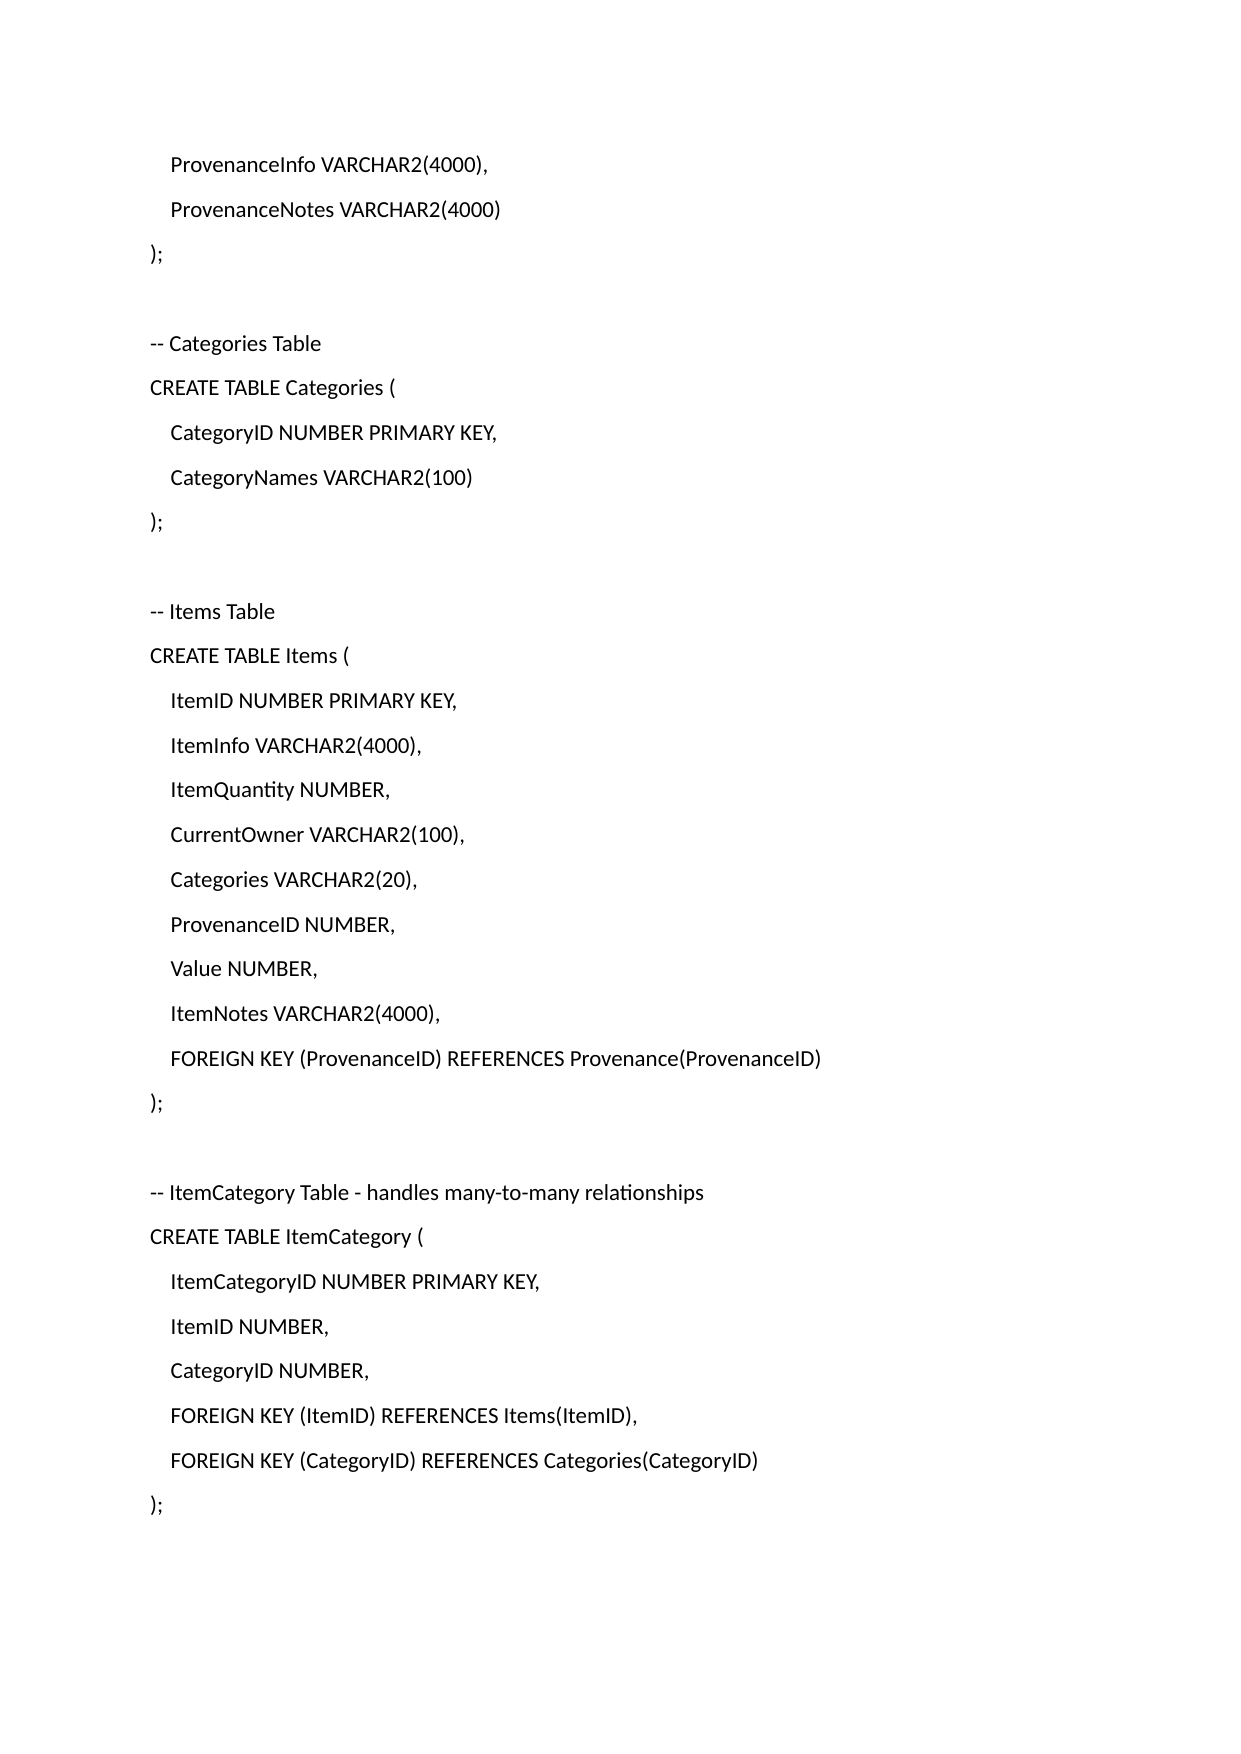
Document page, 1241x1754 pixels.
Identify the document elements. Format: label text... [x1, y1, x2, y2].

text ItemNotes VARCHAR2(4000), [150, 999, 1090, 1027]
text ); [150, 1088, 1090, 1116]
text -- ItemCategory Table - handles many-to-many relationships [150, 1178, 1090, 1206]
text FOREIGN KEY (ProvenanceID) REFERENCES Provenance(ProvenanceID) [150, 1044, 1090, 1072]
text FOREIGN KEY (CategoryID) REFERENCES Categories(CategoryID) [150, 1446, 1090, 1474]
text FOREIGN KEY (ItemID) REFERENCES Items(ItemID), [150, 1401, 1090, 1429]
text Value NUMBER, [150, 954, 1090, 982]
text CREATE TABLE Items ( [150, 642, 1090, 669]
text CategoryNames VARCHAR2(100) [150, 463, 1090, 491]
text CREATE TABLE ItemCategory ( [150, 1222, 1090, 1251]
text CategoryID NUMBER, [150, 1357, 1090, 1384]
text ItemQuantity NUMBER, [150, 776, 1090, 804]
text ); [150, 507, 1090, 536]
text ItemInfo VARCHAR2(4000), [150, 731, 1090, 759]
text ); [150, 239, 1090, 267]
text ProvenanceInfo VARCHAR2(4000), [150, 150, 1090, 178]
text ItemCategoryID NUMBER PRIMARY KEY, [150, 1267, 1090, 1295]
text ItemID NUMBER PRIMARY KEY, [150, 686, 1090, 714]
text ProvenanceNotes VARCHAR2(4000) [150, 195, 1090, 223]
text Categories VARCHAR2(20), [150, 865, 1090, 893]
text CREATE TABLE Categories ( [150, 373, 1090, 401]
text CategoryID NUMBER PRIMARY KEY, [150, 418, 1090, 446]
text -- Items Table [150, 597, 1090, 625]
text ItemID NUMBER, [150, 1312, 1090, 1340]
text ); [150, 1491, 1090, 1519]
text -- Categories Table [150, 329, 1090, 357]
text ProvenanceID NUMBER, [150, 910, 1090, 938]
text CurrentOwner VARCHAR2(100), [150, 820, 1090, 848]
